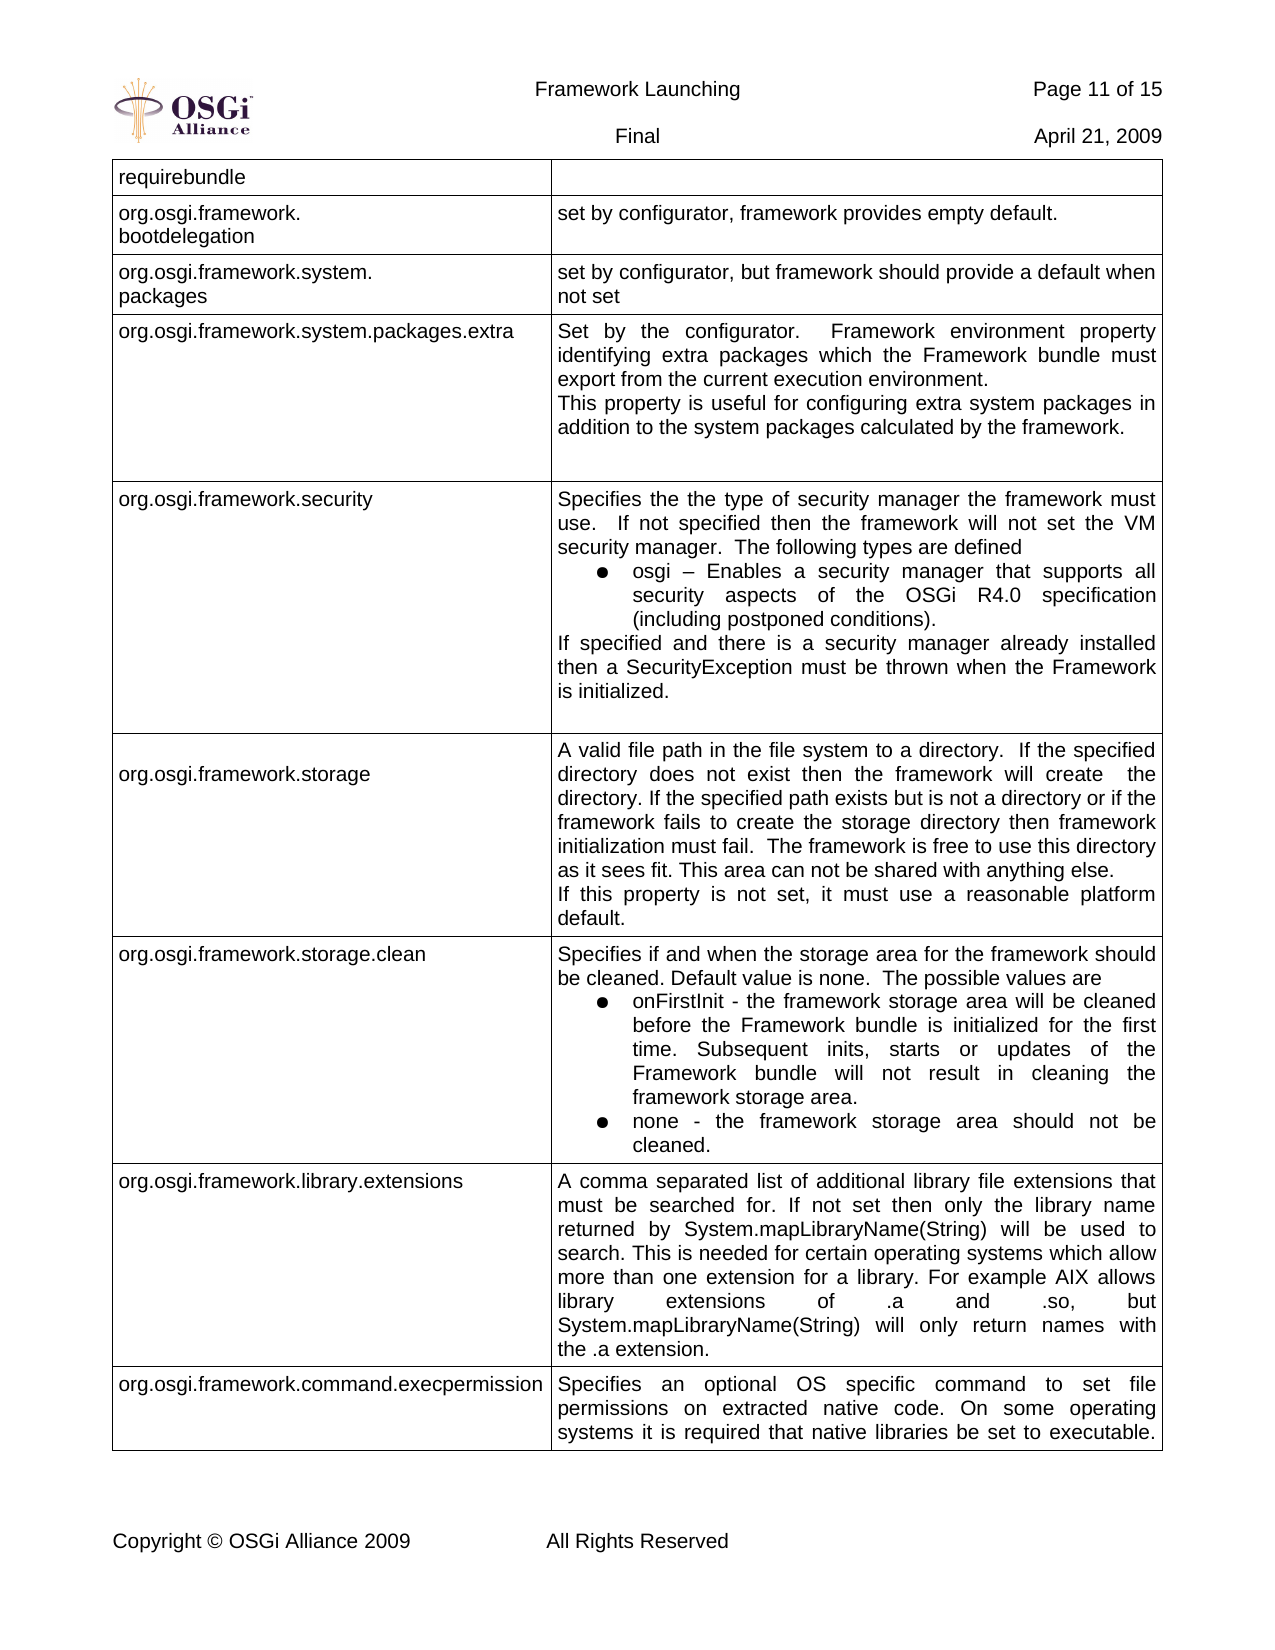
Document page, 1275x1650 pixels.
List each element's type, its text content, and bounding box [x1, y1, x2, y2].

table_cell Specifies an optional OS specific command to set file permissions on extracted native code. On some operating systems it is required that native libraries be set to executable. [552, 1367, 1162, 1449]
table_cell Specifies the the type of security manager the framework must use. If not specified then the framework will not set the VM security manager. The following types are defined osgi – Enables a security manager that supports all security aspects of the OSGi R4.0 specification (including postponed conditions). If specified and there is a security manager already installed then a SecurityException must be thrown when the Framework is initialized. [552, 482, 1162, 732]
table_cell set by configurator, framework provides empty default. [552, 196, 1162, 254]
table_cell Set by the configurator. Framework environment property identifying extra packages which the Framework bundle must export from the current execution environment. This property is useful for configuring extra system packages in addition to the system packages calculated by the framework. [552, 315, 1162, 481]
table_cell Specifies if and when the storage area for the framework should be cleaned. Default value is none. The possible values are onFirstInit - the framework storage area will be cleaned before the Framework bundle is initialized for the first time. Subsequent inits, starts or updates of the Framework bundle will not result in cleaning the framework storage area. none - the framework storage area should not be cleaned. [552, 937, 1162, 1163]
table_cell [552, 160, 1162, 194]
table_cell org.osgi.framework. bootdelegation [113, 196, 551, 254]
table_cell org.osgi.framework.system. packages [113, 255, 551, 313]
table_cell requirebundle [113, 160, 551, 194]
table_cell org.osgi.framework.security [113, 482, 551, 732]
table_cell org.osgi.framework.library.extensions [113, 1164, 551, 1366]
table_cell A valid file path in the file system to a directory. If the specified directory does not exist then the framework will create the directory. If the specified path exists but is not a directory or if the framework fails to create the storage directory then framework initialization must fail. The framework is free to use this directory as it sees fit. This area can not be shared with anything else. If this property is not set, it must use a reasonable platform default. [552, 734, 1162, 936]
table_cell set by configurator, but framework should provide a default when not set [552, 255, 1162, 313]
table_cell org.osgi.framework.system.packages.extra [113, 315, 551, 481]
table_cell org.osgi.framework.command.execpermission [113, 1367, 551, 1449]
table_cell org.osgi.framework.storage.clean [113, 937, 551, 1163]
table_cell org.osgi.framework.storage [113, 734, 551, 936]
picture [114, 78, 254, 143]
table_cell A comma separated list of additional library file extensions that must be searched for. If not set then only the library name returned by System.mapLibraryName(String) will be used to search. This is needed for certain operating systems which allow more than one extension for a library. For example AIX allows library extensions of .a and .so, but System.mapLibraryName(String) will only return names with the .a extension. [552, 1164, 1162, 1366]
